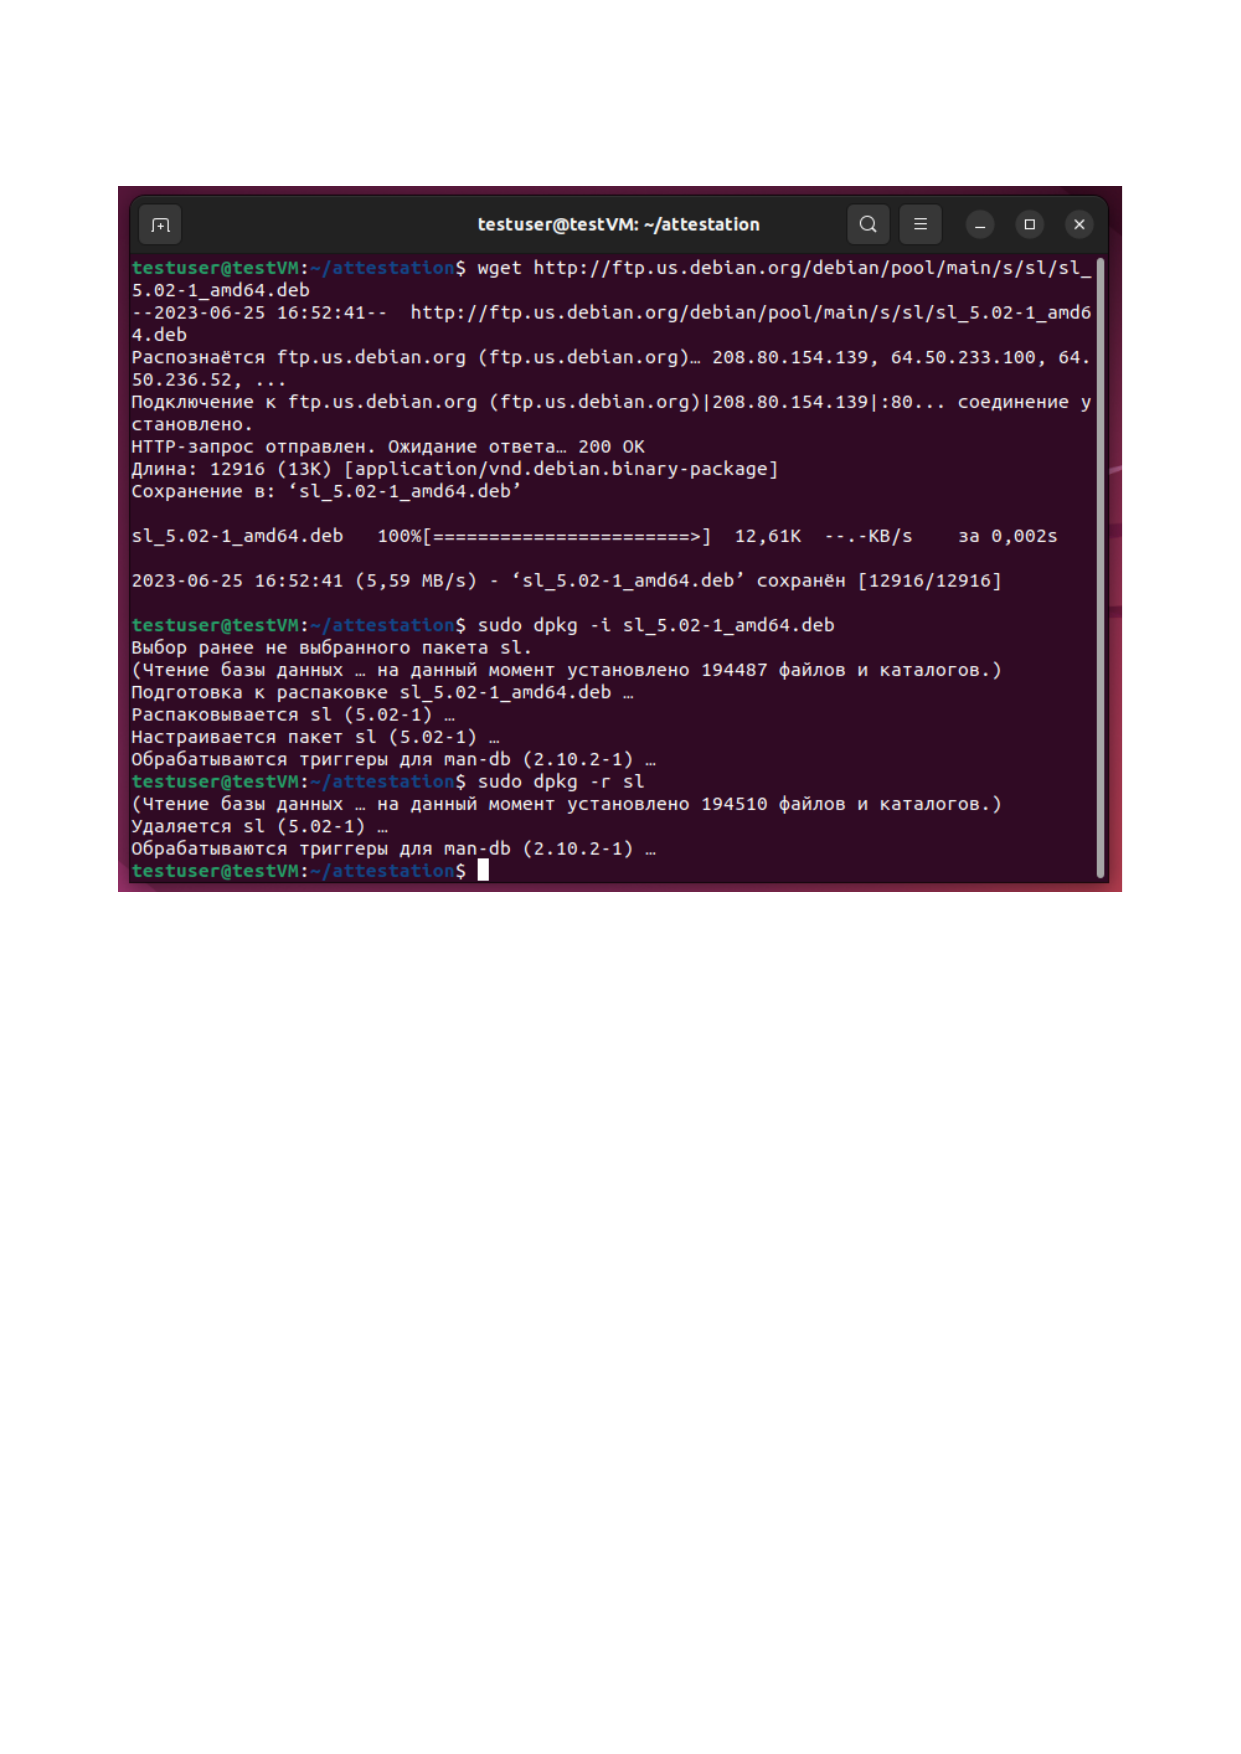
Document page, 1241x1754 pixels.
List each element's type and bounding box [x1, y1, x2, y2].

picture [118, 186, 1123, 892]
